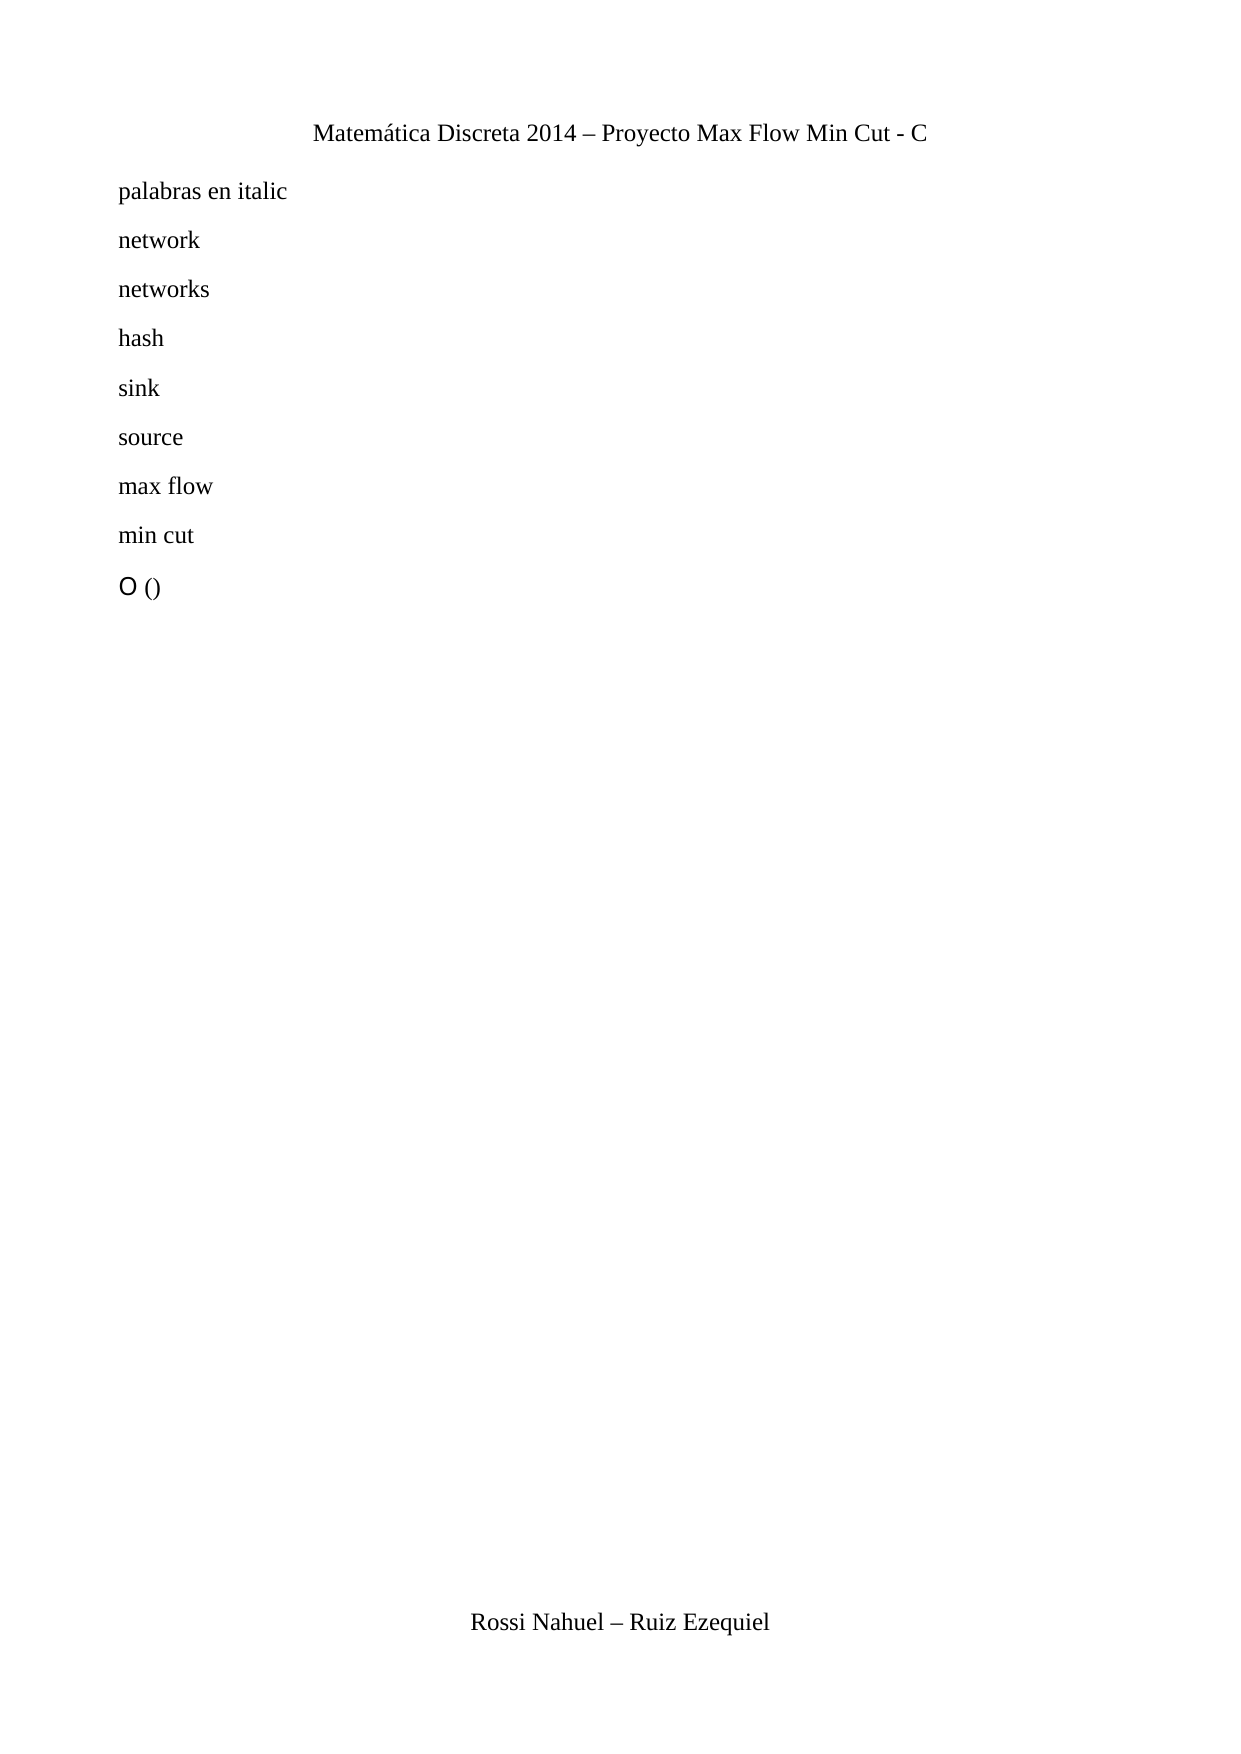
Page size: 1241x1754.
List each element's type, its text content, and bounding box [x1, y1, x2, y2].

text network [118, 225, 1122, 254]
text min cut [118, 520, 1122, 548]
text networks [118, 274, 1122, 303]
text palabras en italic [118, 176, 1122, 205]
text O () [118, 569, 1122, 603]
text source [118, 422, 1122, 450]
text max flow [118, 471, 1122, 499]
text sink [118, 373, 1122, 401]
text hash [118, 323, 1122, 352]
